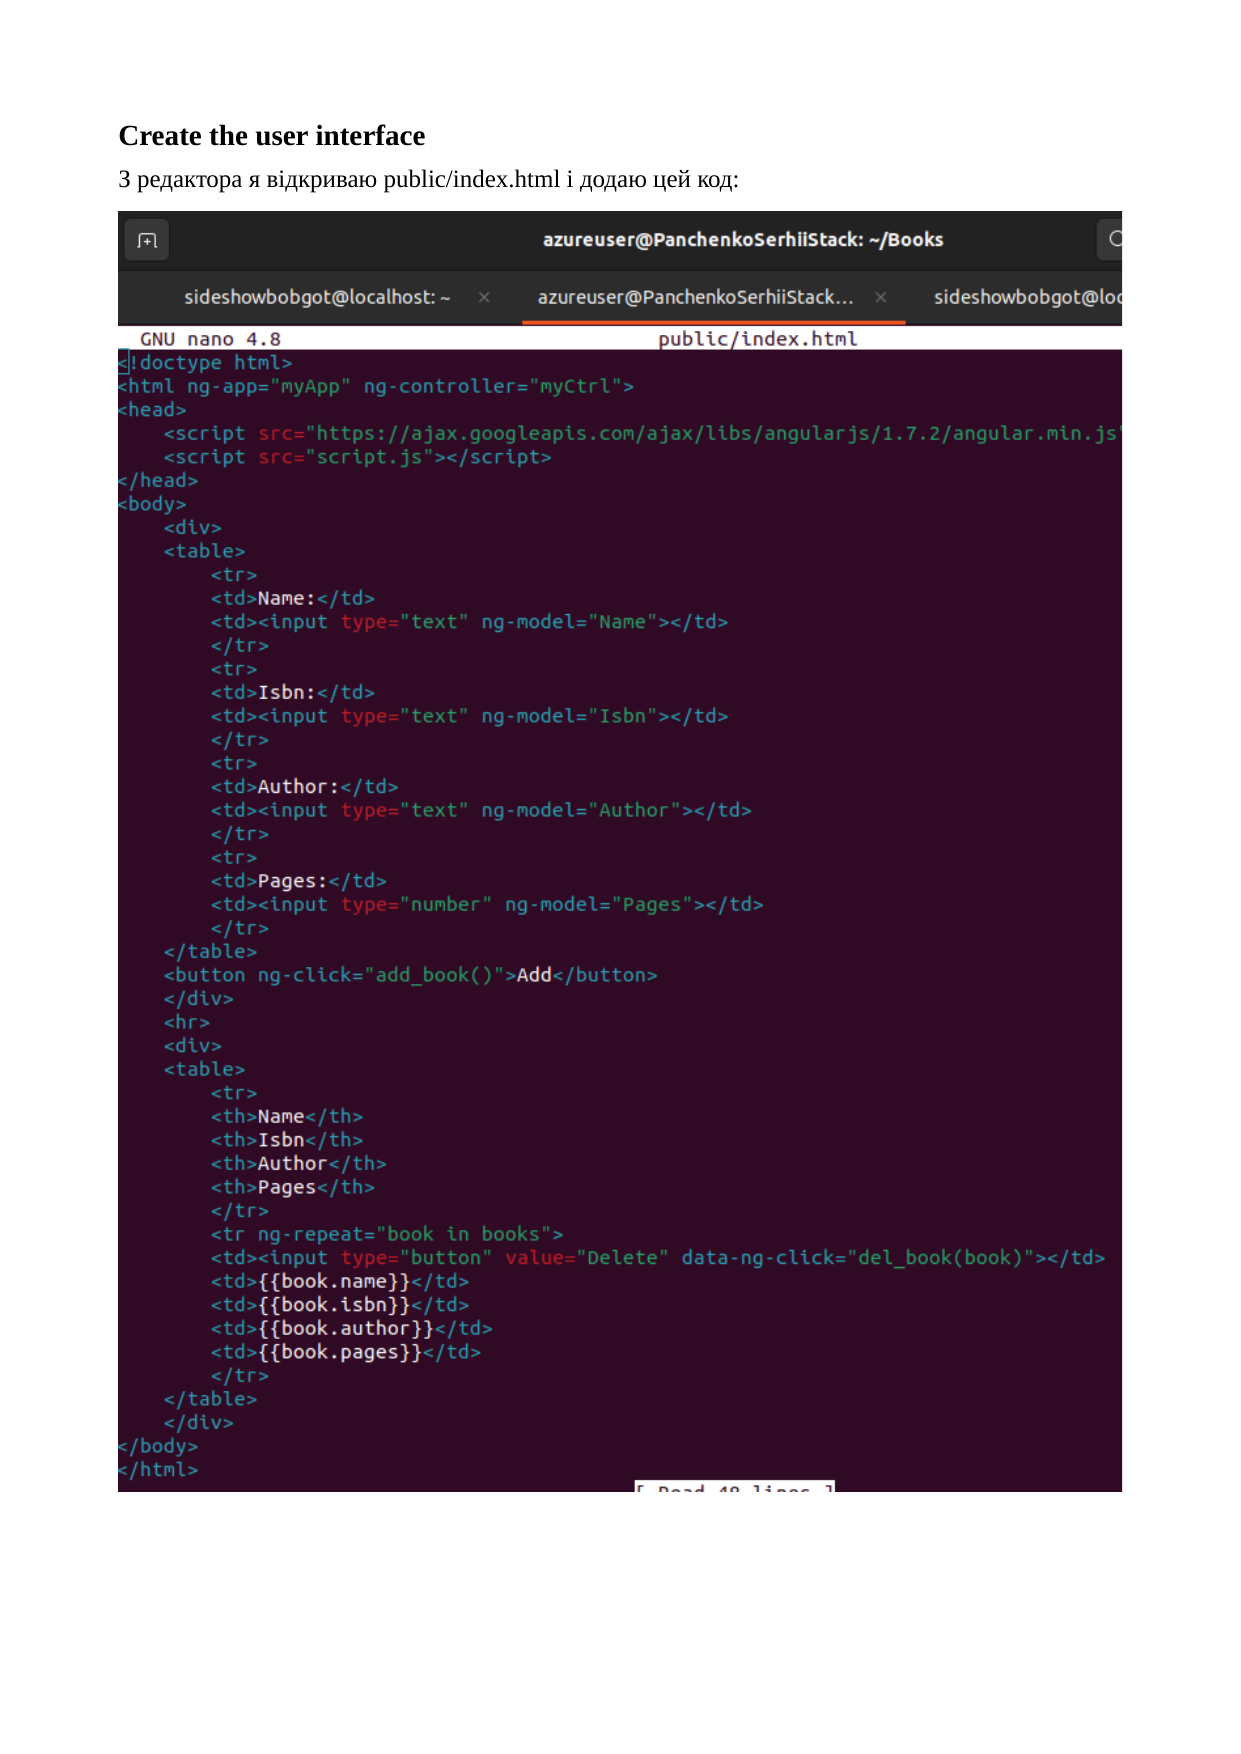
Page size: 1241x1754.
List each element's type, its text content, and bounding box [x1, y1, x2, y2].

text З редактора я відкриваю public/index.html і додаю цей код: [118, 164, 1122, 193]
subtitle Create the user interface [118, 118, 1122, 152]
picture [118, 211, 1123, 1492]
